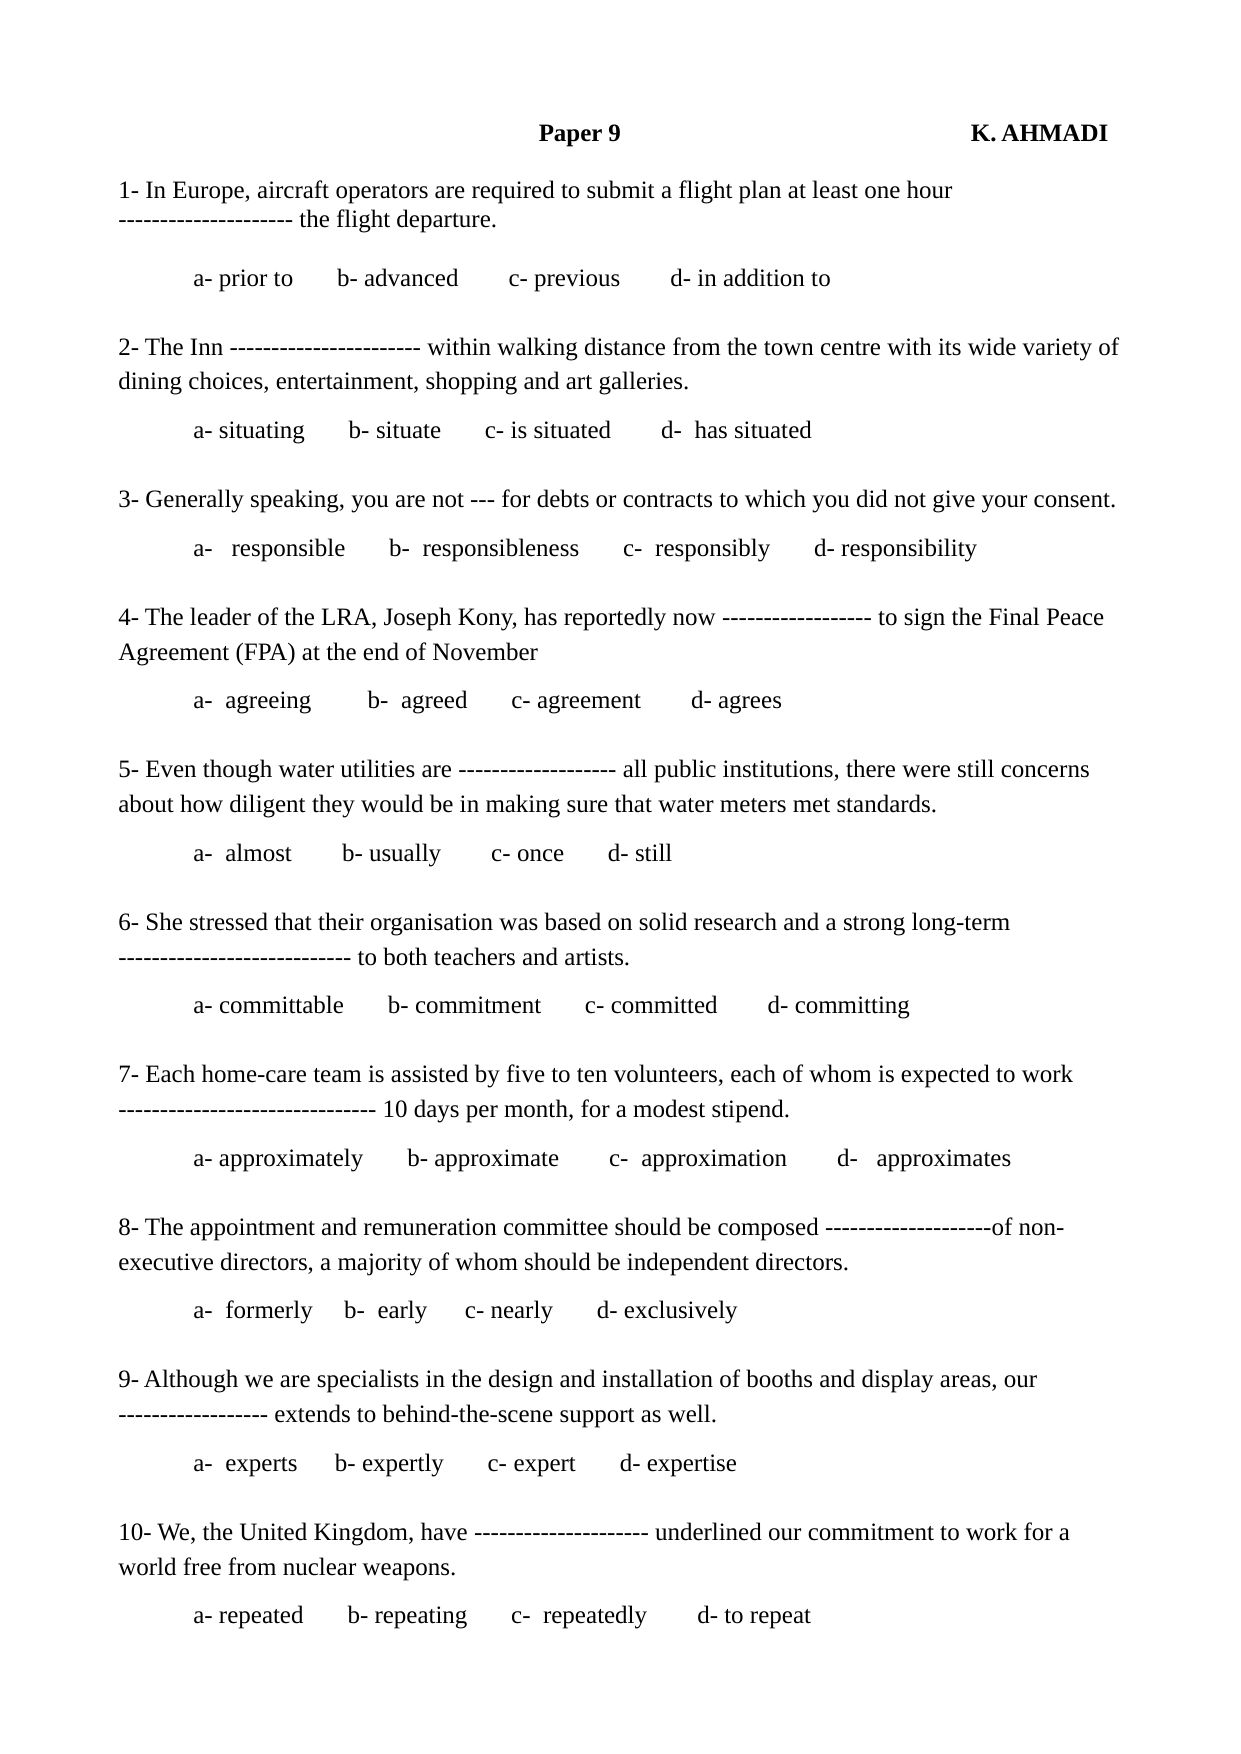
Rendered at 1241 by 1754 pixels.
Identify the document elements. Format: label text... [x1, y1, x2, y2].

list a- approximately b- approximate c- approximation d- approximates [164, 1143, 1122, 1172]
list a- almost b- usually c- once d- still [164, 838, 1122, 867]
list a- situating b- situate c- is situated d- has situated [164, 415, 1122, 444]
list a- repeated b- repeating c- repeatedly d- to repeat [164, 1601, 1122, 1629]
text 7- Each home-care team is assisted by five to ten volunteers, each of whom is expected to work ------------------------------- 10 days per month, for a modest stipend. [118, 1059, 1122, 1123]
text 4- The leader of the LRA, Joseph Kony, has reportedly now ------------------ to sign the Final Peace Agreement (FPA) at the end of November [118, 602, 1122, 665]
text 3- Generally speaking, you are not --- for debts or contracts to which you did not give your consent. [118, 484, 1122, 513]
text Paper 9 K. AHMADI [118, 118, 1122, 147]
text 1- In Europe, aircraft operators are required to submit a flight plan at least one hour --------------------- the flight departure. [118, 176, 1122, 233]
text 6- She stressed that their organisation was based on solid research and a strong long-term ---------------------------- to both teachers and artists. [118, 907, 1122, 970]
text 9- Although we are specialists in the design and installation of booths and display areas, our ------------------ extends to behind-the-scene support as well. [118, 1364, 1122, 1428]
text 2- The Inn ----------------------- within walking distance from the town centre with its wide variety of dining choices, entertainment, shopping and art galleries. [118, 332, 1122, 395]
list a- experts b- expertly c- expert d- expertise [164, 1448, 1122, 1477]
list a- formerly b- early c- nearly d- exclusively [164, 1296, 1122, 1324]
text 8- The appointment and remuneration committee should be composed --------------------of non-executive directors, a majority of whom should be independent directors. [118, 1212, 1122, 1275]
list a- committable b- commitment c- committed d- committing [164, 991, 1122, 1019]
text 5- Even though water utilities are ------------------- all public institutions, there were still concerns about how diligent they would be in making sure that water meters met standards. [118, 754, 1122, 818]
list a- prior to b- advanced c- previous d- in addition to [164, 263, 1122, 291]
text 10- We, the United Kingdom, have --------------------- underlined our commitment to work for a world free from nuclear weapons. [118, 1517, 1122, 1580]
list a- agreeing b- agreed c- agreement d- agrees [164, 686, 1122, 714]
list a- responsible b- responsibleness c- responsibly d- responsibility [164, 533, 1122, 562]
